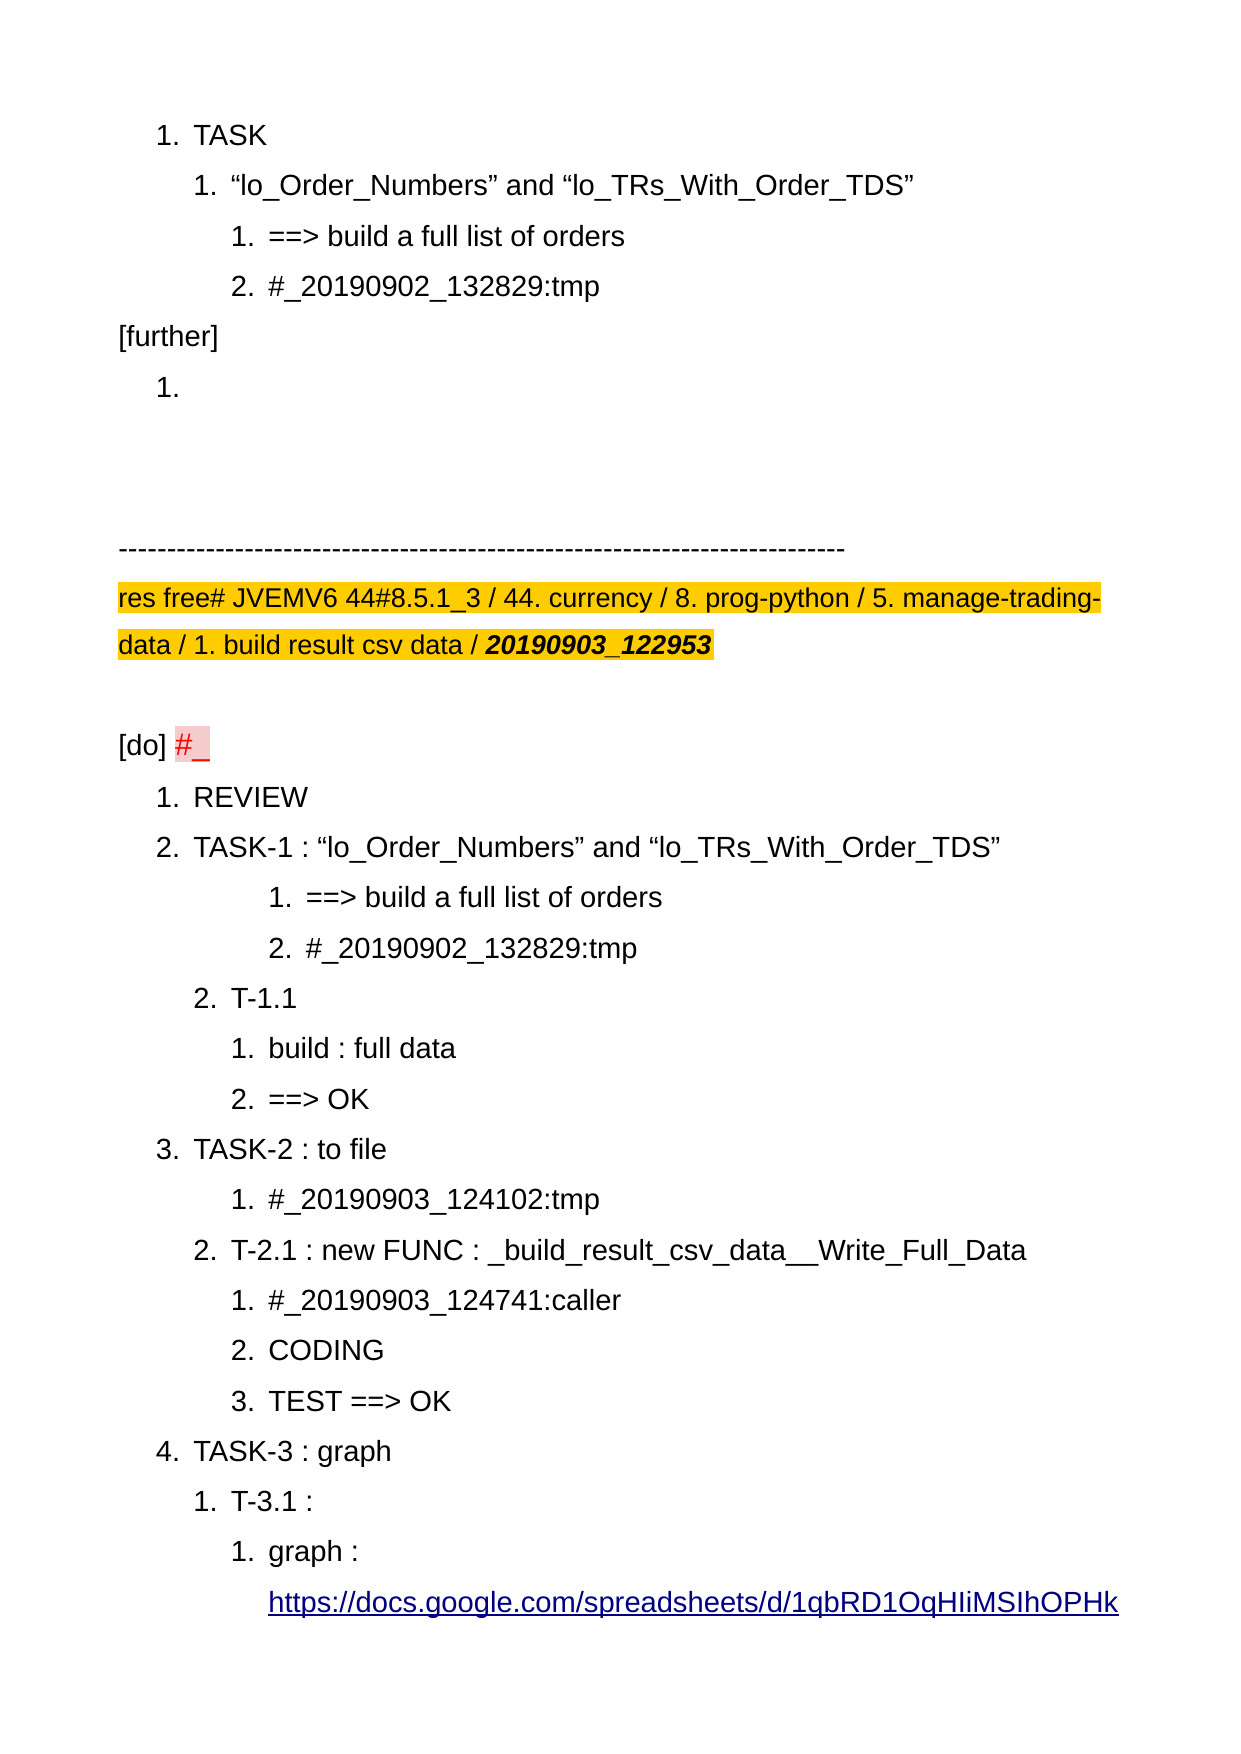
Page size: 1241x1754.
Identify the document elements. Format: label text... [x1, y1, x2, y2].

text res free# JVEMV6 44#8.5.1_3 / 44. currency / 8. prog-python / 5. manage-trading-data / 1. build result csv data / 20190903_122953 [118, 582, 1122, 660]
list #_20190903_124741:caller [231, 1283, 1122, 1316]
list “lo_Order_Numbers” and “lo_TRs_With_Order_TDS” [193, 168, 1122, 202]
list ==> build a full list of orders [268, 880, 1122, 914]
text [further] [118, 319, 1122, 353]
list graph : https://docs.google.com/spreadsheets/d/1qbRD1OqHIiMSIhOPHk [231, 1534, 1122, 1618]
list #_20190902_132829:tmp [268, 931, 1122, 964]
text [do] #_ [118, 726, 1122, 762]
list ==> build a full list of orders [231, 219, 1122, 252]
list T-2.1 : new FUNC : _build_result_csv_data__Write_Full_Data [193, 1233, 1122, 1266]
list TEST ==> OK [231, 1383, 1122, 1417]
list ==> OK [231, 1082, 1122, 1115]
list TASK-1 : “lo_Order_Numbers” and “lo_TRs_With_Order_TDS” [156, 830, 1122, 864]
list #_20190902_132829:tmp [231, 269, 1122, 303]
list CODING [231, 1333, 1122, 1367]
text --------------------------------------------------------------------------- [118, 532, 1122, 565]
list TASK [156, 118, 1122, 152]
list TASK-3 : graph [156, 1434, 1122, 1467]
list #_20190903_124102:tmp [231, 1182, 1122, 1216]
list REVIEW [156, 780, 1122, 813]
list T-3.1 : [193, 1484, 1122, 1518]
list build : full data [231, 1031, 1122, 1065]
list TASK-2 : to file [156, 1132, 1122, 1166]
list T-1.1 [193, 981, 1122, 1014]
